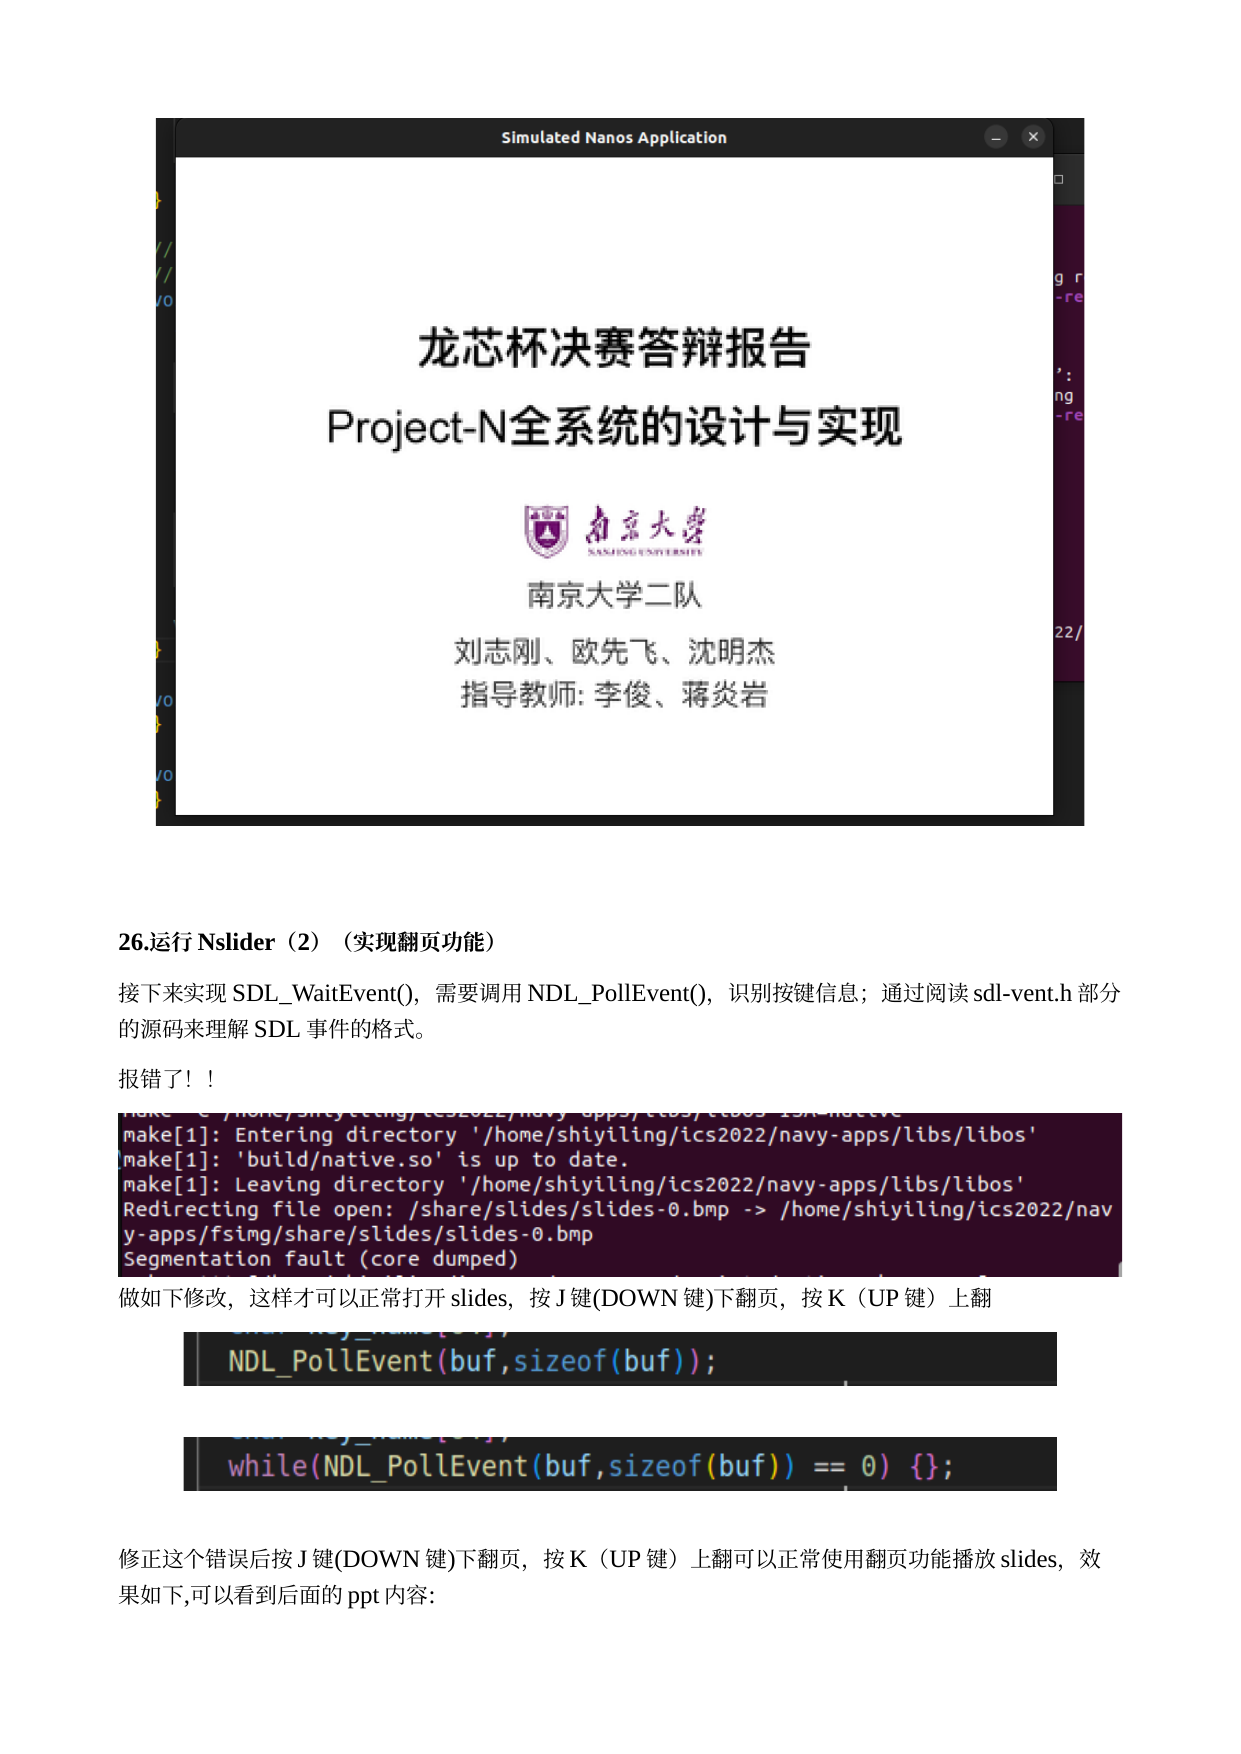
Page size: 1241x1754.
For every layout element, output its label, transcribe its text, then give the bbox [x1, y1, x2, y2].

text 修正这个错误后按J键(DOWN键)下翻页，按K（UP键）上翻可以正常使用翻页功能播放slides，效果如下,可以看到后面的ppt内容: [118, 1542, 1122, 1610]
text 做如下修改，这样才可以正常打开slides，按J键(DOWN键)下翻页，按K（UP键）上翻 [118, 1277, 1122, 1313]
text 接下来实现SDL_WaitEvent()，需要调用NDL_PollEvent()，识别按键信息；通过阅读sdl-vent.h部分的源码来理解SDL事件的格式。 [118, 976, 1122, 1043]
text 报错了！！ [118, 1063, 1122, 1094]
picture [183, 1437, 1057, 1491]
text 26.运行Nslider（2）（实现翻页功能） [118, 925, 1122, 956]
picture [118, 1113, 1123, 1277]
picture [183, 1332, 1057, 1386]
picture [155, 118, 1085, 826]
